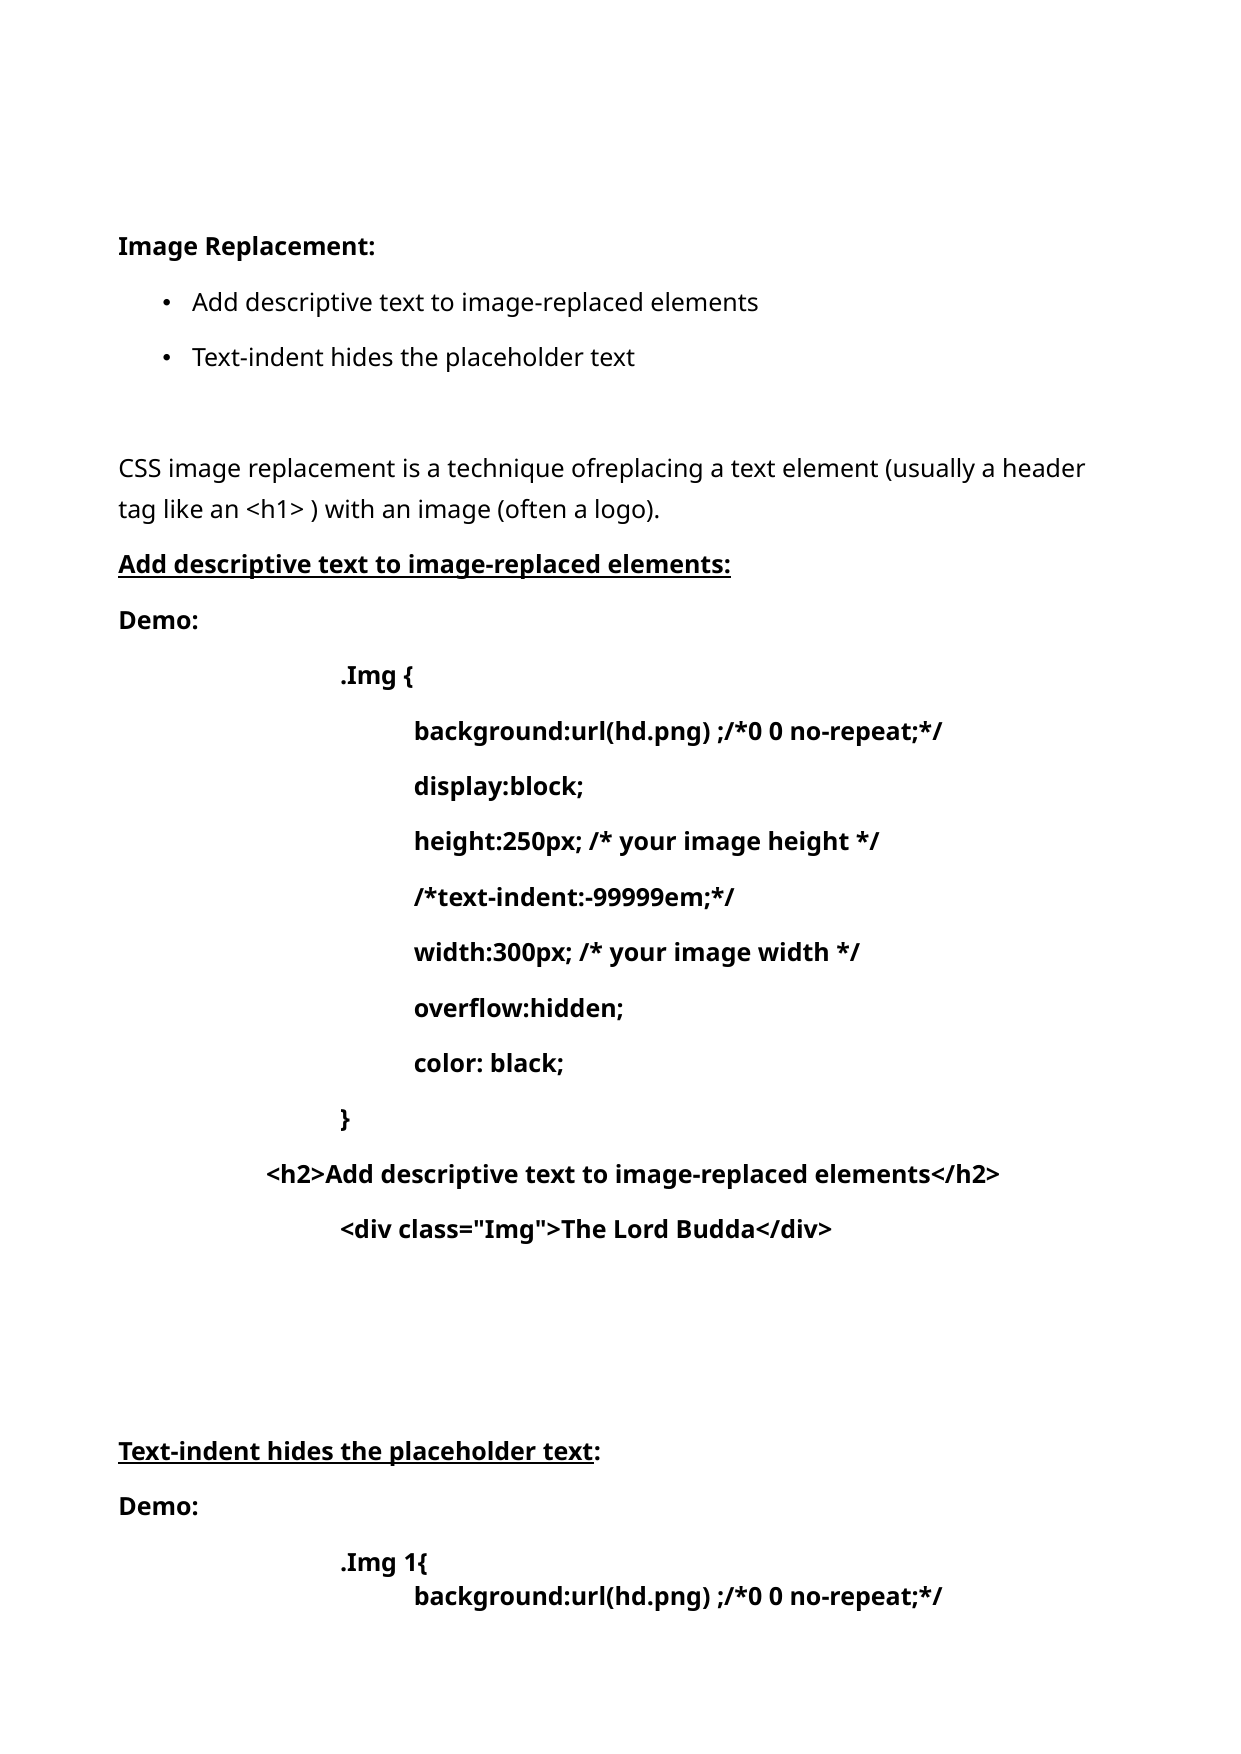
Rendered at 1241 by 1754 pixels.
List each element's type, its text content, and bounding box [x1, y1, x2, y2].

text } [118, 1101, 1122, 1135]
text width:300px; /* your image width */ [118, 935, 1122, 969]
list Add descriptive text to image-replaced elements [162, 284, 1122, 318]
text Add descriptive text to image-replaced elements: [118, 547, 1122, 581]
list Text-indent hides the placeholder text [162, 340, 1122, 374]
text overflow:hidden; [118, 990, 1122, 1024]
text Demo: [118, 1489, 1122, 1523]
text Text-indent hides the placeholder text: [118, 1433, 1122, 1468]
text /*text-indent:-99999em;*/ [118, 879, 1122, 913]
text <div class="Img">The Lord Budda</div> [118, 1212, 1122, 1246]
text height:250px; /* your image height */ [118, 824, 1122, 858]
text .Img { [118, 658, 1122, 692]
text background:url(hd.png) ;/*0 0 no-repeat;*/ [118, 713, 1122, 747]
text Demo: [118, 602, 1122, 636]
text <h2>Add descriptive text to image-replaced elements</h2> [118, 1156, 1122, 1191]
text .Img 1{ [118, 1544, 1122, 1578]
text display:block; [118, 768, 1122, 803]
text Image Replacement: [118, 229, 1122, 263]
text background:url(hd.png) ;/*0 0 no-repeat;*/ [118, 1578, 1122, 1612]
text color: black; [118, 1046, 1122, 1080]
text CSS image replacement is a technique ofreplacing a text element (usually a header tag like an <h1> ) with an image (often a logo). [118, 451, 1122, 526]
